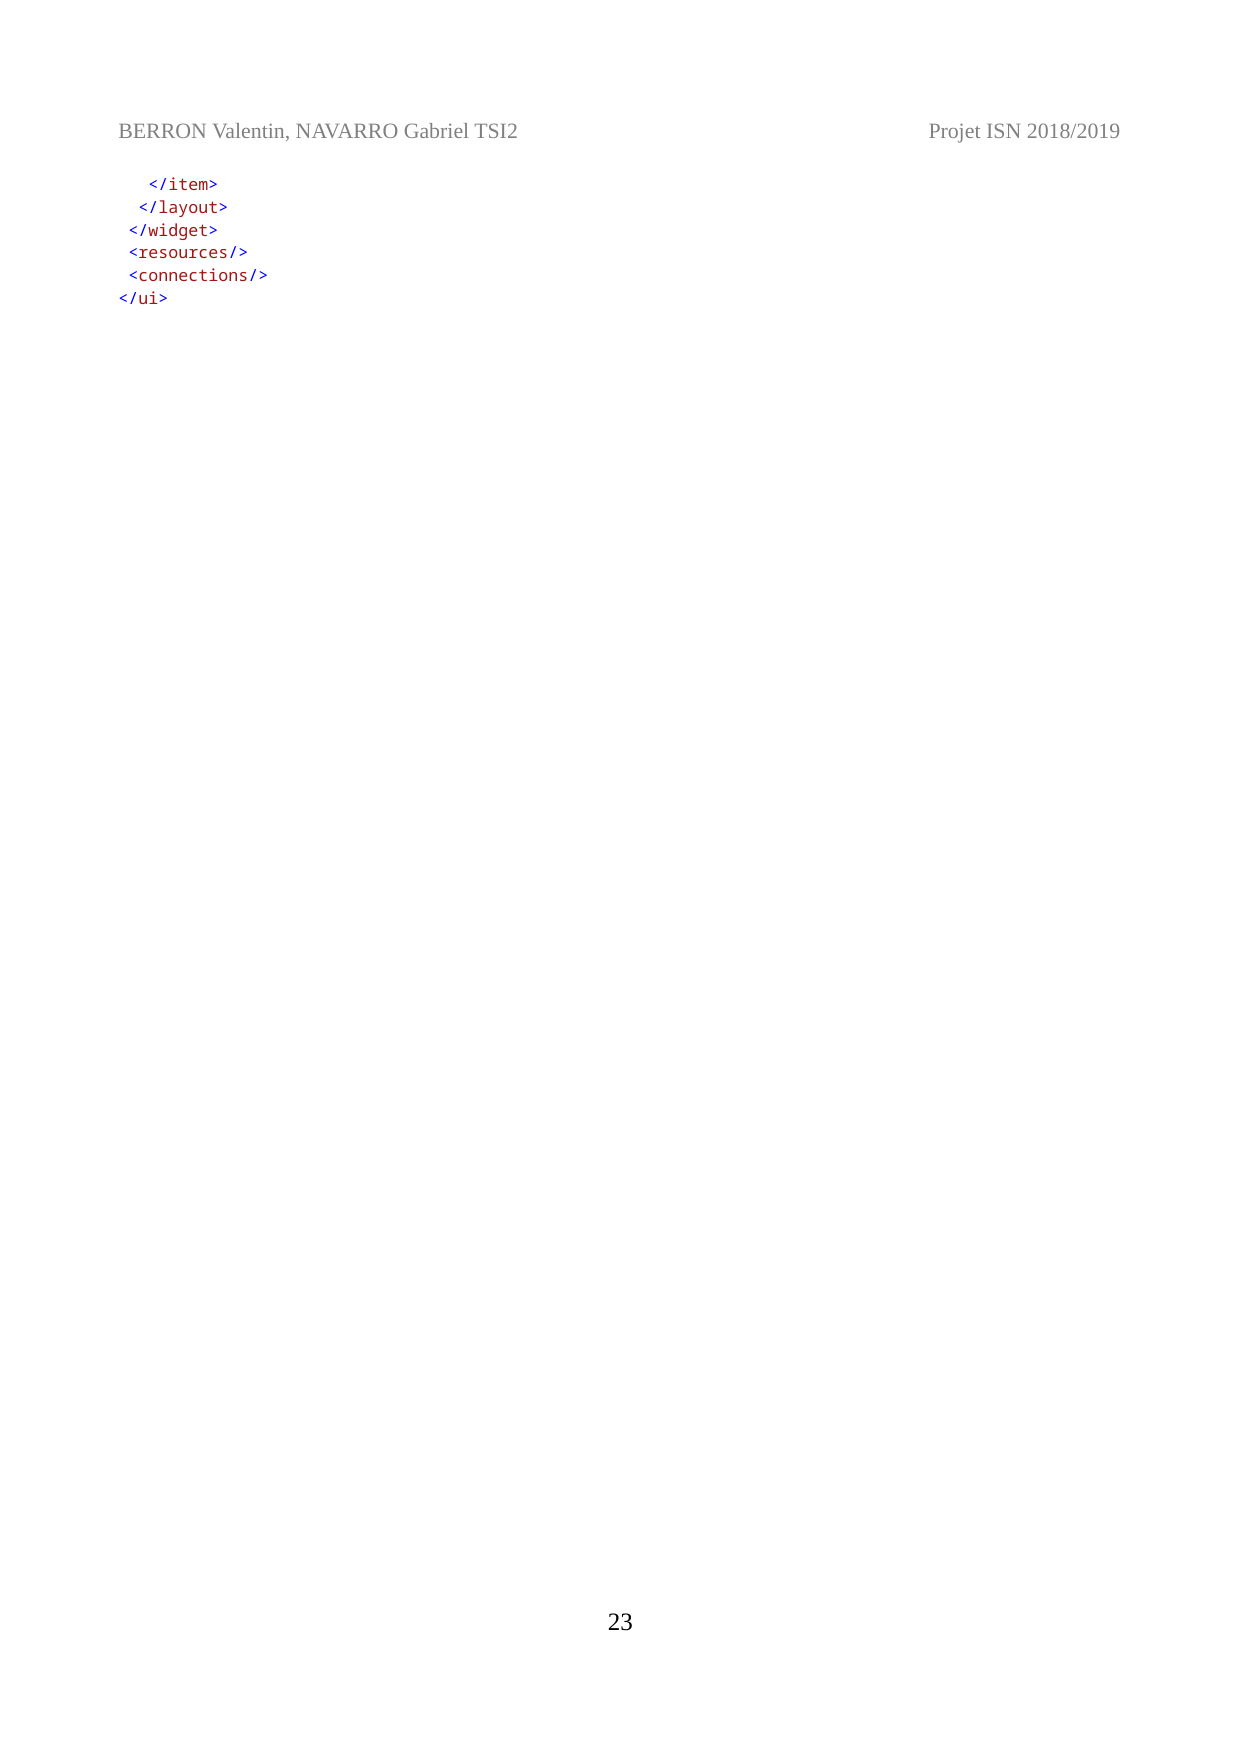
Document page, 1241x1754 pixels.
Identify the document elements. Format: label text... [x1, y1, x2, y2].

text <resources/> [118, 241, 1122, 264]
text </ui> [118, 286, 1122, 309]
text <connections/> [118, 264, 1122, 286]
text </layout> [118, 196, 1122, 218]
text </item> [118, 173, 1122, 196]
text </widget> [118, 218, 1122, 241]
